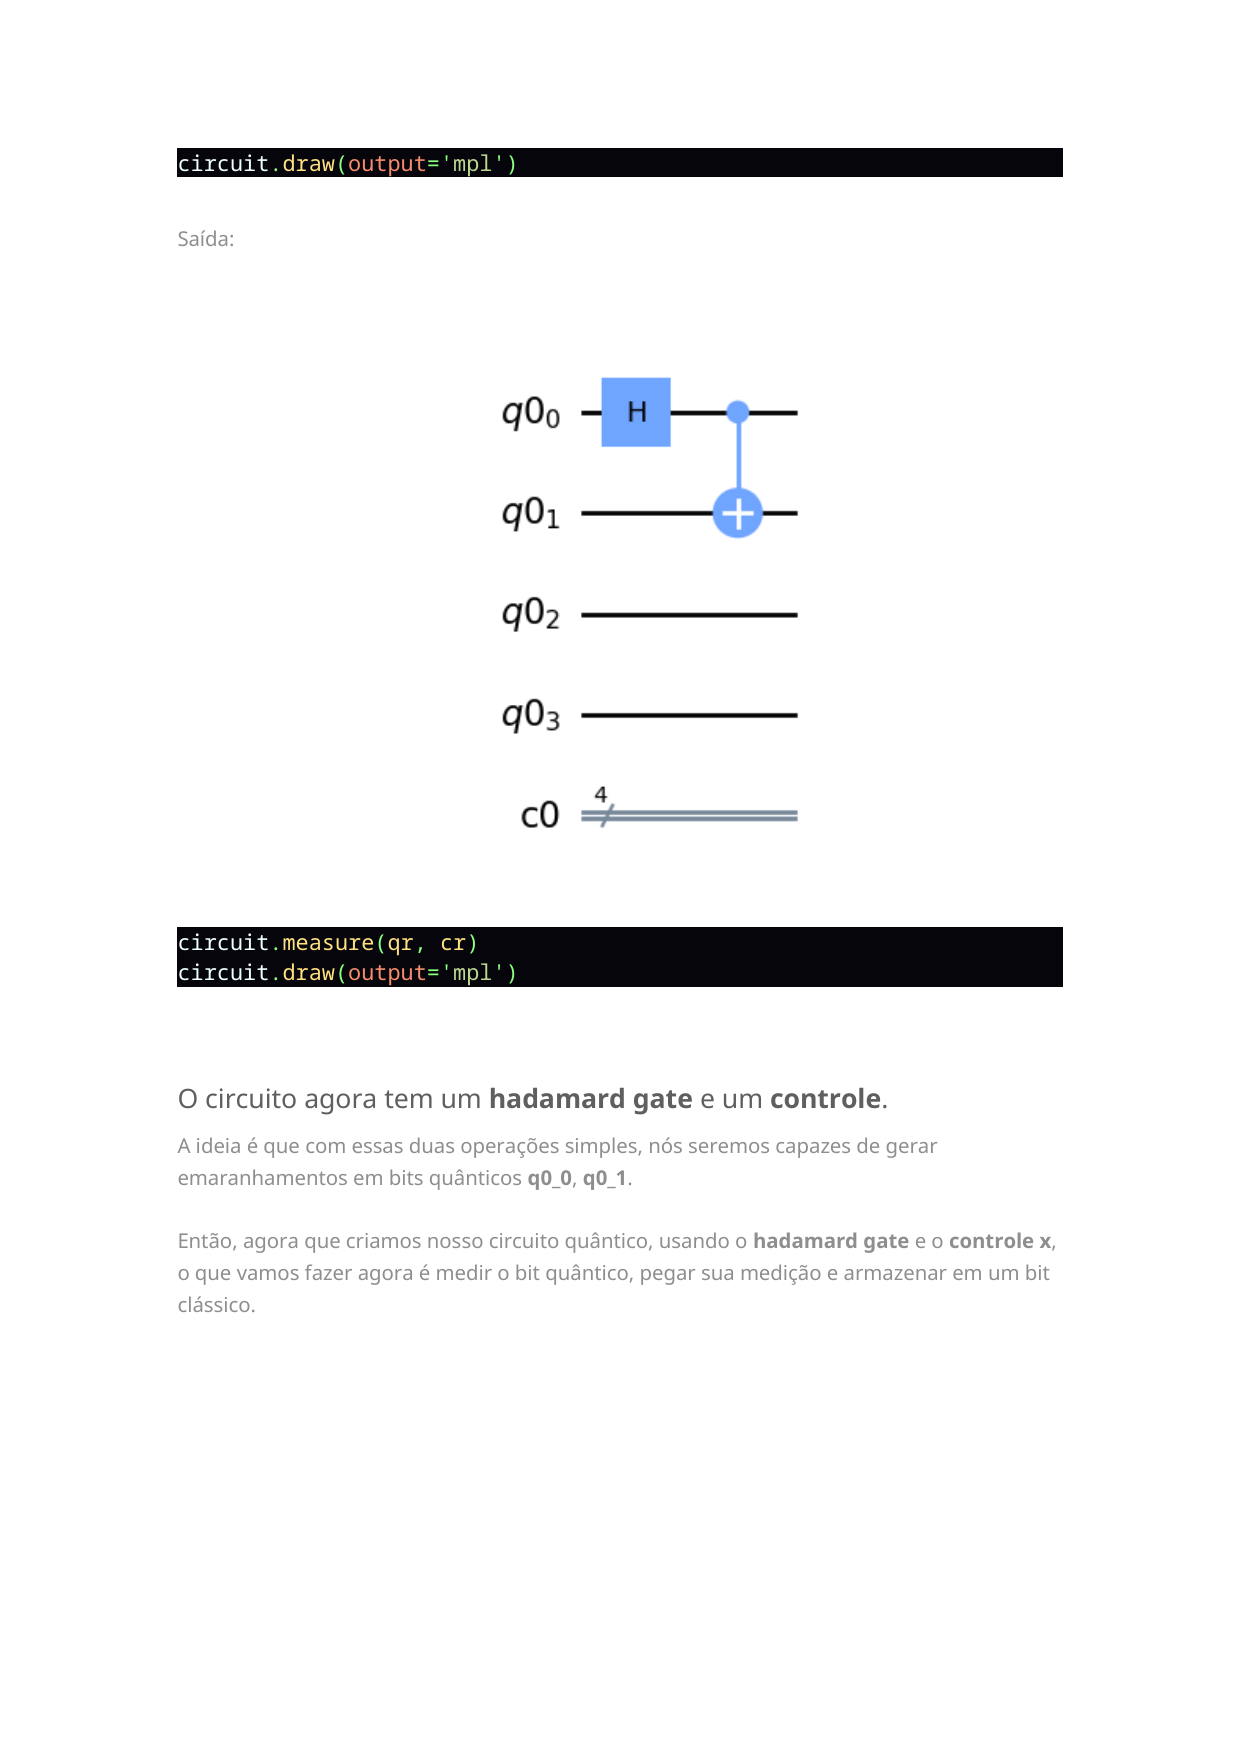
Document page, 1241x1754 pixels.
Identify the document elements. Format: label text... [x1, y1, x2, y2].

text A ideia é que com essas duas operações simples, nós seremos capazes de gerar emaranhamentos em bits quânticos q0_0, q0_1. [177, 1132, 1063, 1191]
text circuit.measure(qr, cr) [177, 927, 1063, 957]
text Saída: [177, 224, 1063, 252]
subtitle O circuito agora tem um hadamard gate e um controle. [177, 1080, 1063, 1117]
text circuit.draw(output='mpl') [177, 957, 1063, 987]
text Então, agora que criamos nosso circuito quântico, usando o hadamard gate e o controle x, o que vamos fazer agora é medir o bit quântico, pegar sua medição e armazenar em um bit clássico. [177, 1227, 1063, 1318]
text circuit.draw(output='mpl') [177, 148, 1063, 177]
picture [421, 317, 820, 892]
